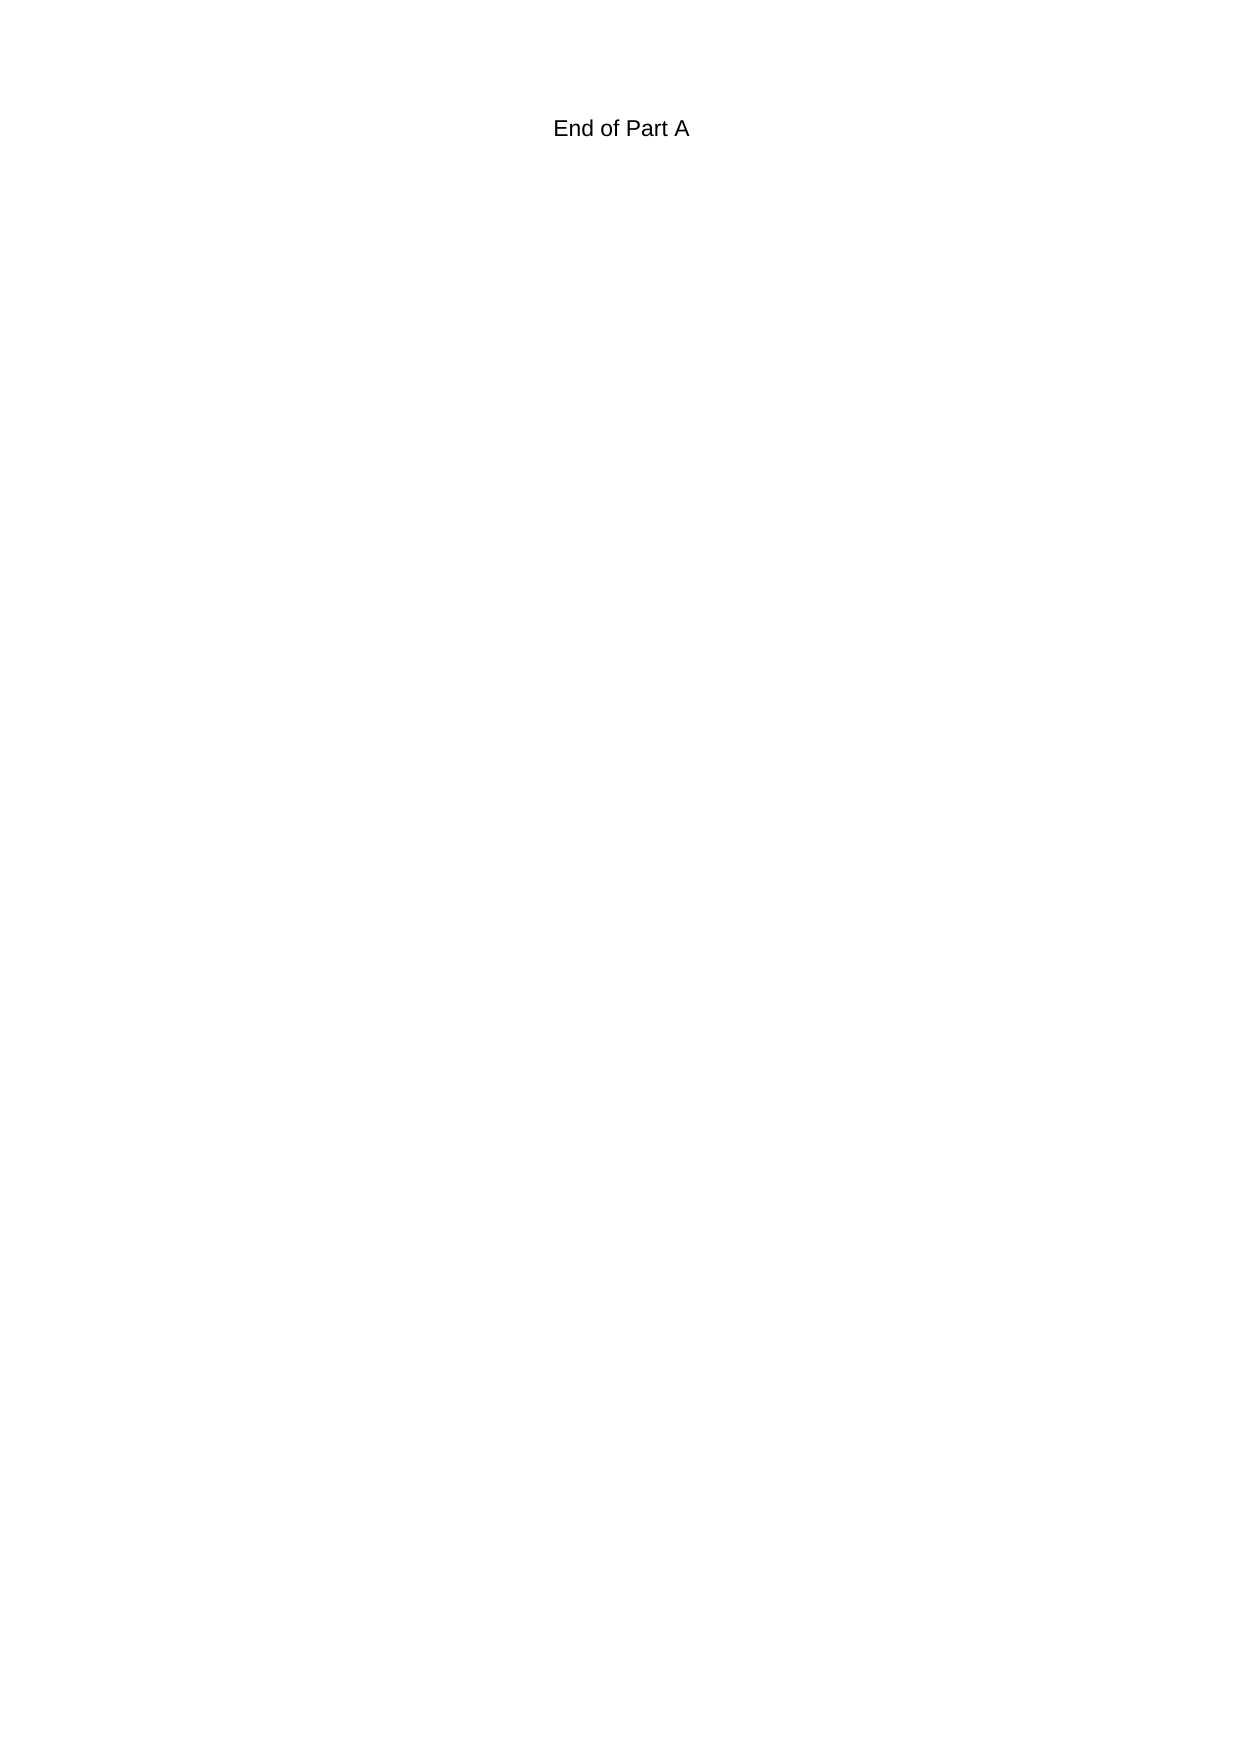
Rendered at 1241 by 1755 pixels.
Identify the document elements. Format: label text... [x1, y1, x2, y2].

text End of Part A [75, 101, 1167, 146]
